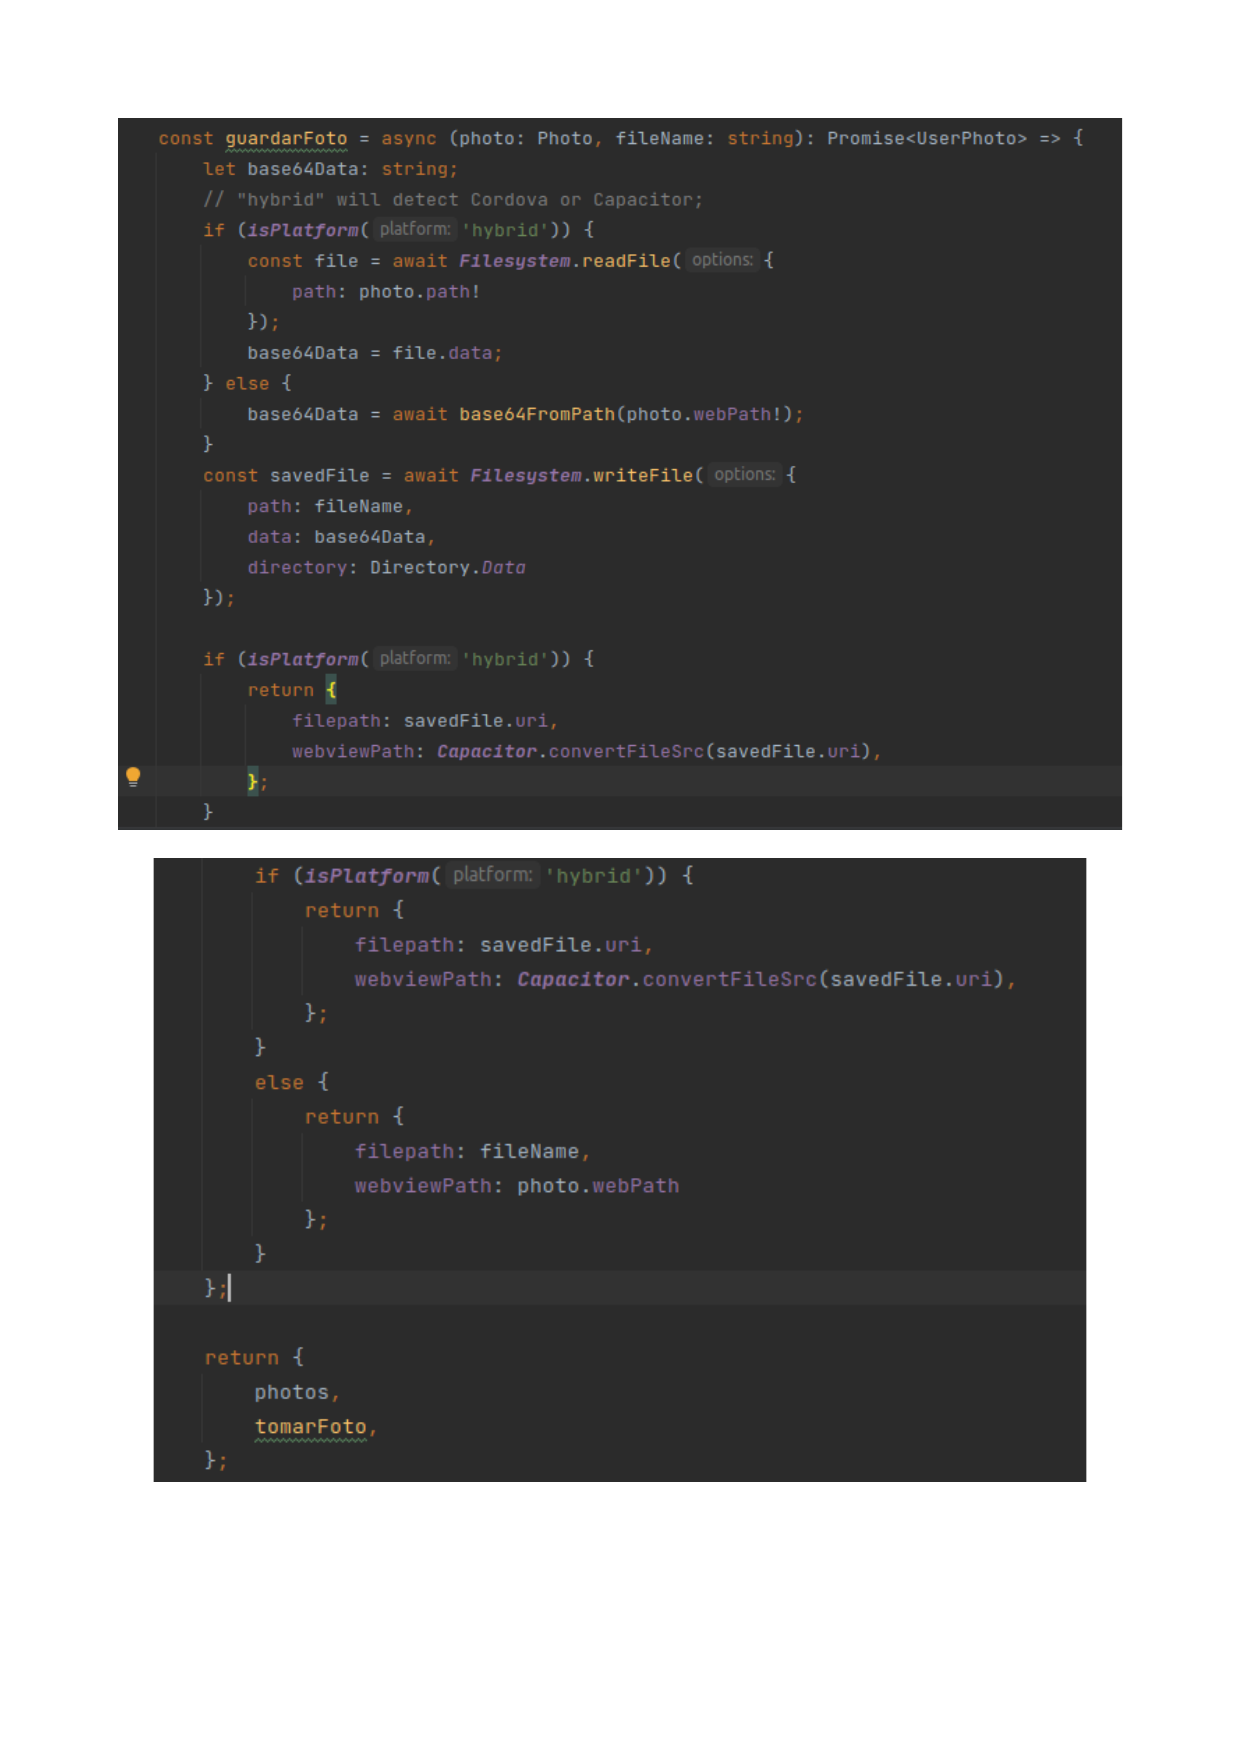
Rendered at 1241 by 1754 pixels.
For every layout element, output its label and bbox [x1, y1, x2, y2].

picture [153, 858, 1087, 1482]
picture [118, 118, 1123, 830]
